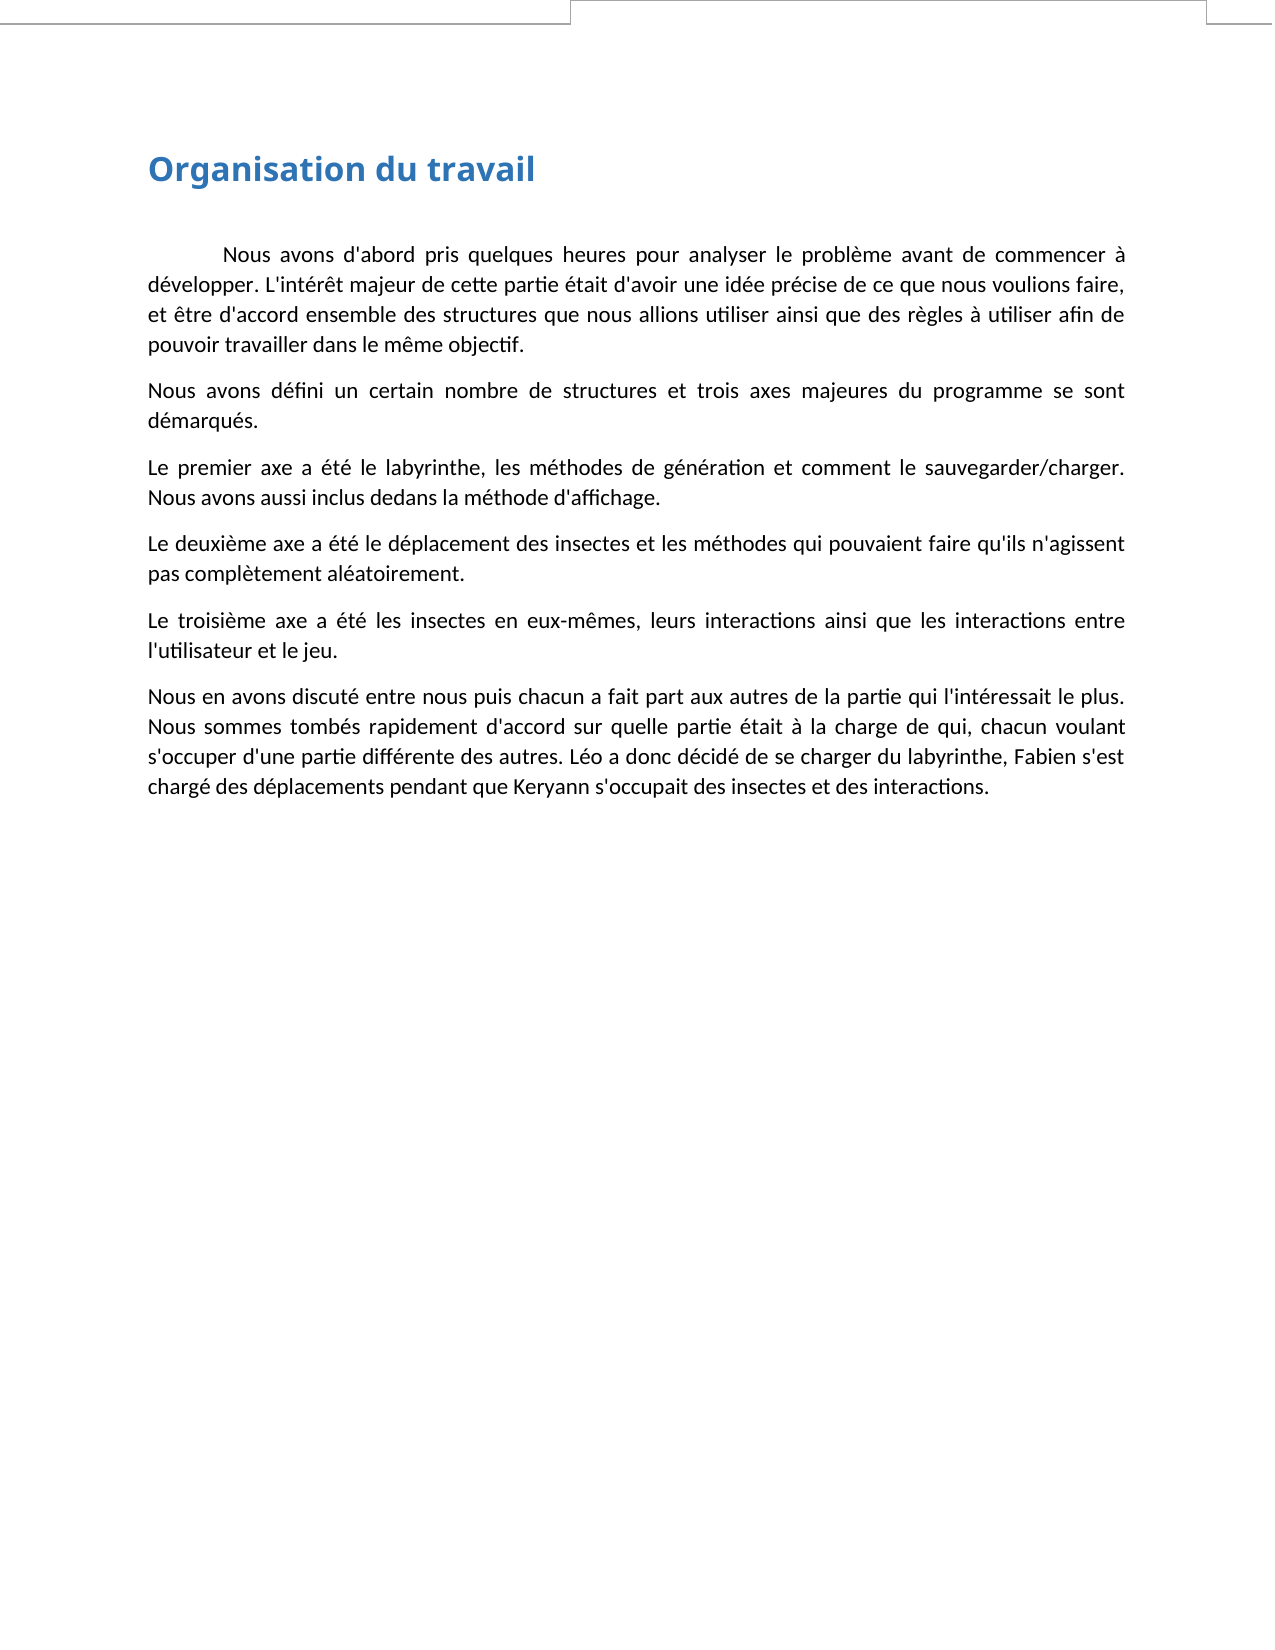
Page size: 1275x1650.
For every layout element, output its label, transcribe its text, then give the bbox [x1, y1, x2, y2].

text Nous en avons discuté entre nous puis chacun a fait part aux autres de la partie qui l'intéressait le plus. Nous sommes tombés rapidement d'accord sur quelle partie était à la charge de qui, chacun voulant s'occuper d'une partie différente des autres. Léo a donc décidé de se charger du labyrinthe, Fabien s'est chargé des déplacements pendant que Keryann s'occupait des insectes et des interactions. [148, 682, 1127, 800]
text Nous avons d'abord pris quelques heures pour analyser le problème avant de commencer à développer. L'intérêt majeur de cette partie était d'avoir une idée précise de ce que nous voulions faire, et être d'accord ensemble des structures que nous allions utiliser ainsi que des règles à utiliser afin de pouvoir travailler dans le même objectif. [148, 240, 1127, 358]
text Le premier axe a été le labyrinthe, les méthodes de génération et comment le sauvegarder/charger. Nous avons aussi inclus dedans la méthode d'affichage. [148, 453, 1127, 511]
text Le troisième axe a été les insectes en eux-mêmes, leurs interactions ainsi que les interactions entre l'utilisateur et le jeu. [148, 606, 1127, 664]
subtitle Organisation du travail [148, 145, 1127, 191]
text Le deuxième axe a été le déplacement des insectes et les méthodes qui pouvaient faire qu'ils n'agissent pas complètement aléatoirement. [148, 529, 1127, 587]
text Nous avons défini un certain nombre de structures et trois axes majeures du programme se sont démarqués. [148, 377, 1127, 434]
